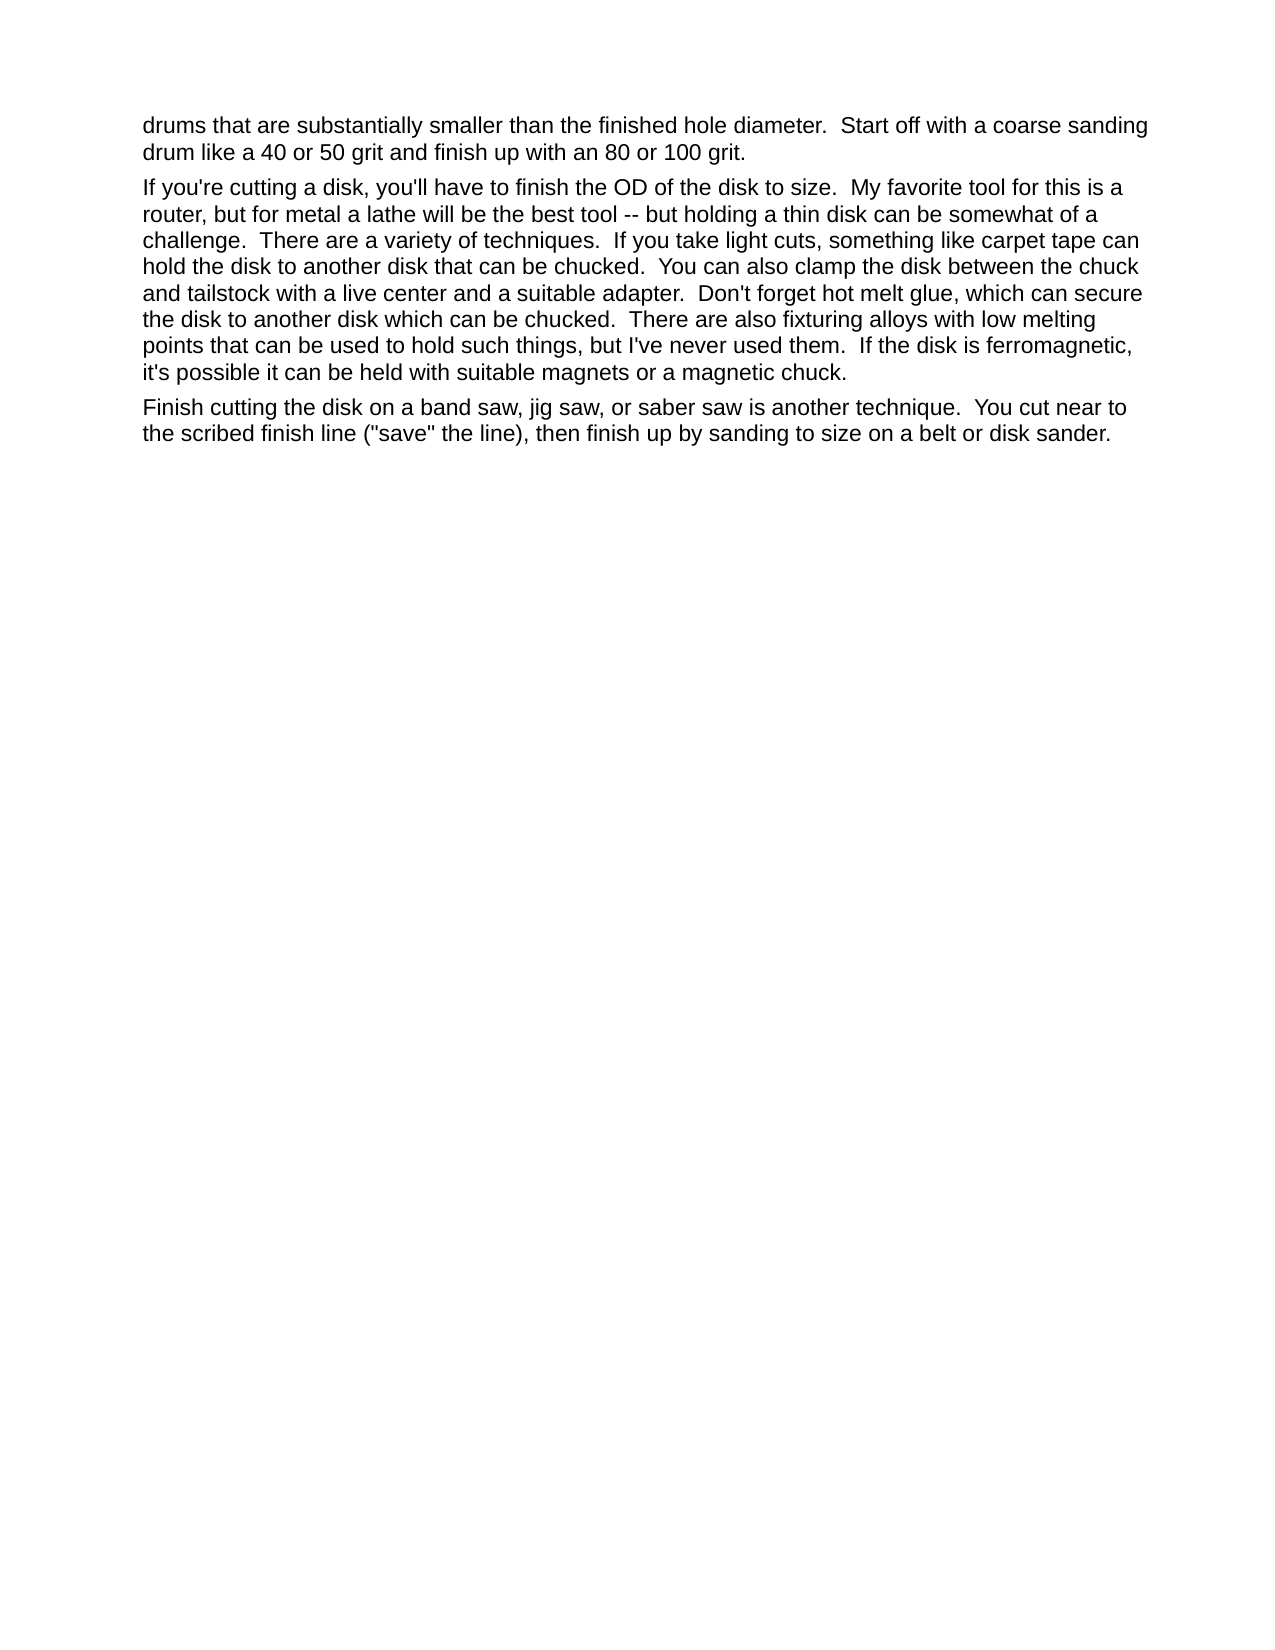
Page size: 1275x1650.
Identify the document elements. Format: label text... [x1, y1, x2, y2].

text Finish cutting the disk on a band saw, jig saw, or saber saw is another technique. You cut near to the scribed finish line ("save" the line), then finish up by sanding to size on a belt or disk sander. [142, 394, 1162, 447]
text If you're cutting a disk, you'll have to finish the OD of the disk to size. My favorite tool for this is a router, but for metal a lathe will be the best tool -- but holding a thin disk can be somewhat of a challenge. There are a variety of techniques. If you take light cuts, something like carpet tape can hold the disk to another disk that can be chucked. You can also clamp the disk between the chuck and tailstock with a live center and a suitable adapter. Don't forget hot melt glue, which can secure the disk to another disk which can be chucked. There are also fixturing alloys with low melting points that can be used to hold such things, but I've never used them. If the disk is ferromagnetic, it's possible it can be held with suitable magnets or a magnetic chuck. [142, 174, 1162, 385]
text drums that are substantially smaller than the finished hole diameter. Start off with a coarse sanding drum like a 40 or 50 grit and finish up with an 80 or 100 grit. [142, 112, 1162, 165]
